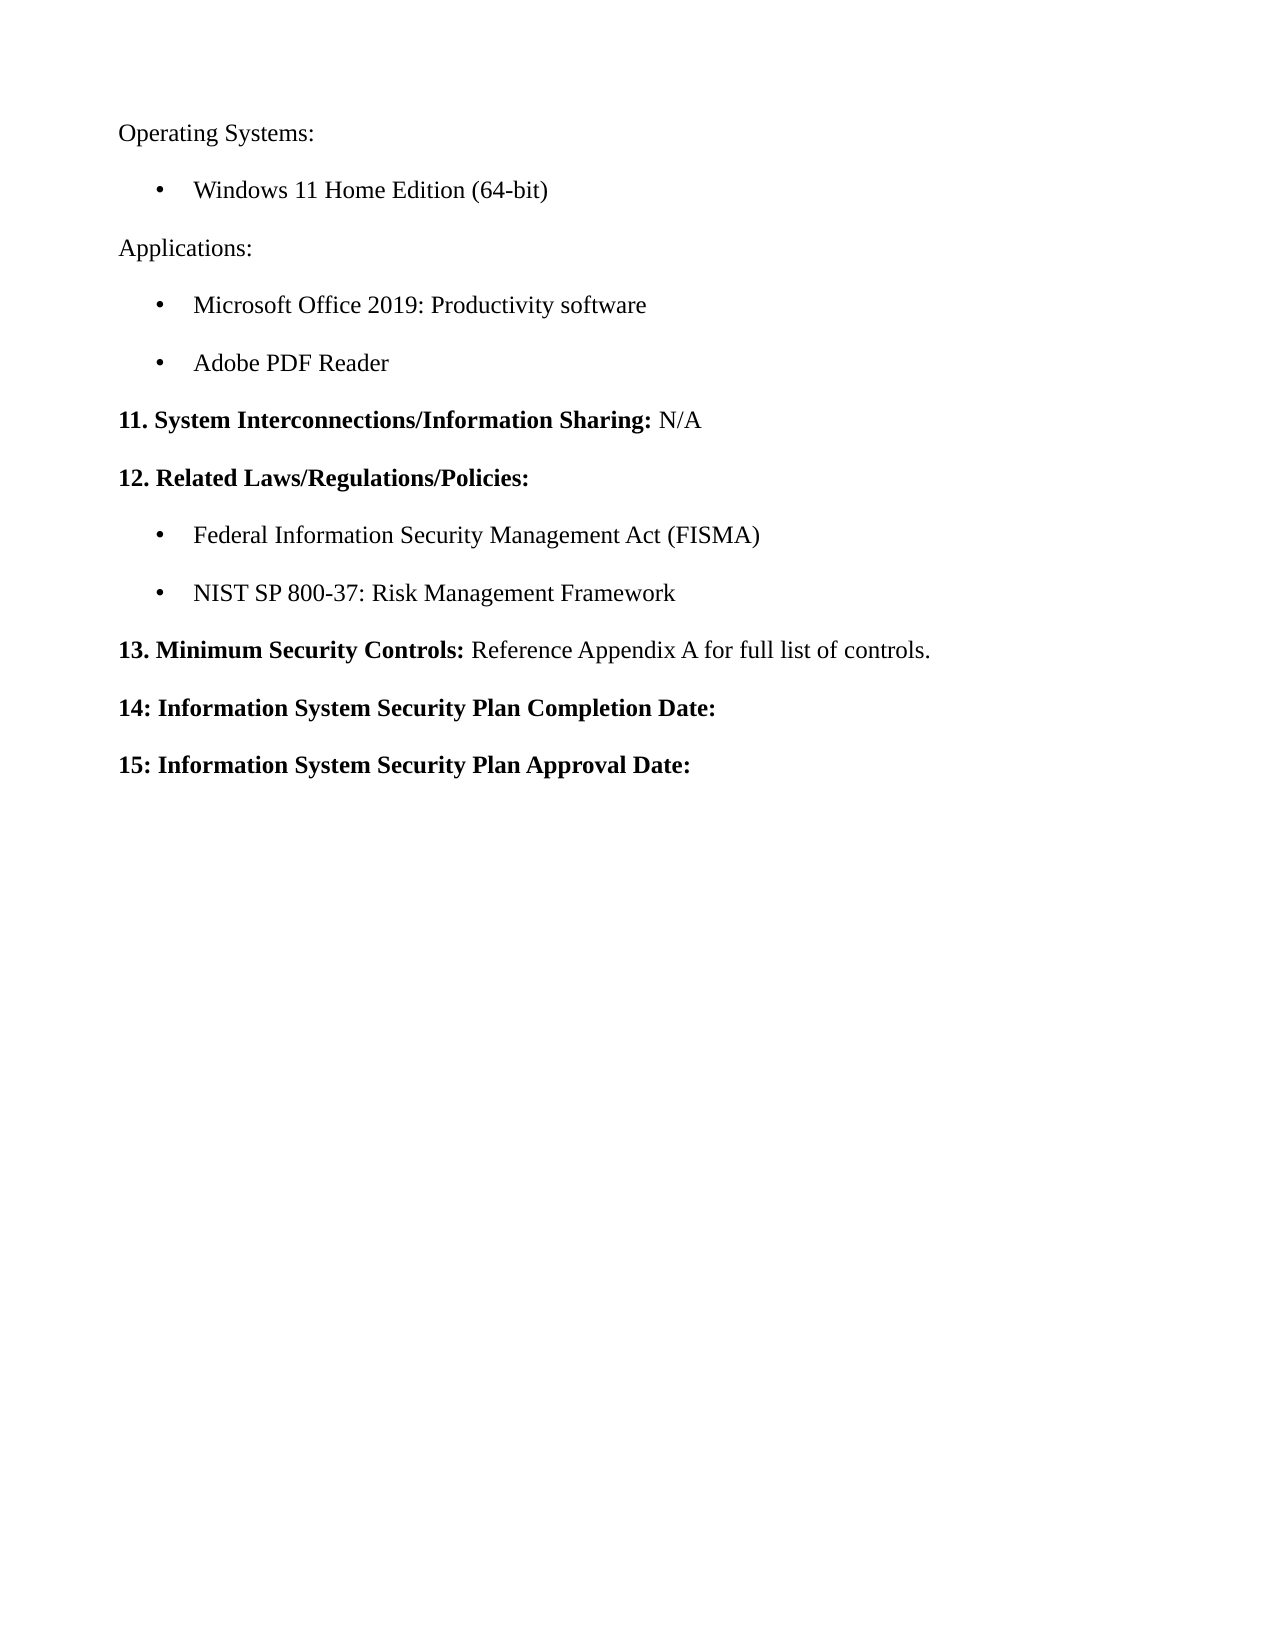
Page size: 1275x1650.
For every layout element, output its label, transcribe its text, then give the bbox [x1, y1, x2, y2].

list Federal Information Security Management Act (FISMA) [156, 521, 1157, 549]
text 13. Minimum Security Controls: Reference Appendix A for full list of controls. [118, 636, 1157, 664]
list Adobe PDF Reader [156, 348, 1157, 377]
text 14: Information System Security Plan Completion Date: [118, 693, 1157, 722]
text Operating Systems: [118, 118, 1157, 147]
list NIST SP 800-37: Risk Management Framework [156, 578, 1157, 607]
text 15: Information System Security Plan Approval Date: [118, 751, 1157, 779]
text 11. System Interconnections/Information Sharing: N/A [118, 406, 1157, 434]
list Microsoft Office 2019: Productivity software [156, 291, 1157, 319]
list Windows 11 Home Edition (64-bit) [156, 176, 1157, 204]
text Applications: [118, 233, 1157, 262]
text 12. Related Laws/Regulations/Policies: [118, 463, 1157, 492]
